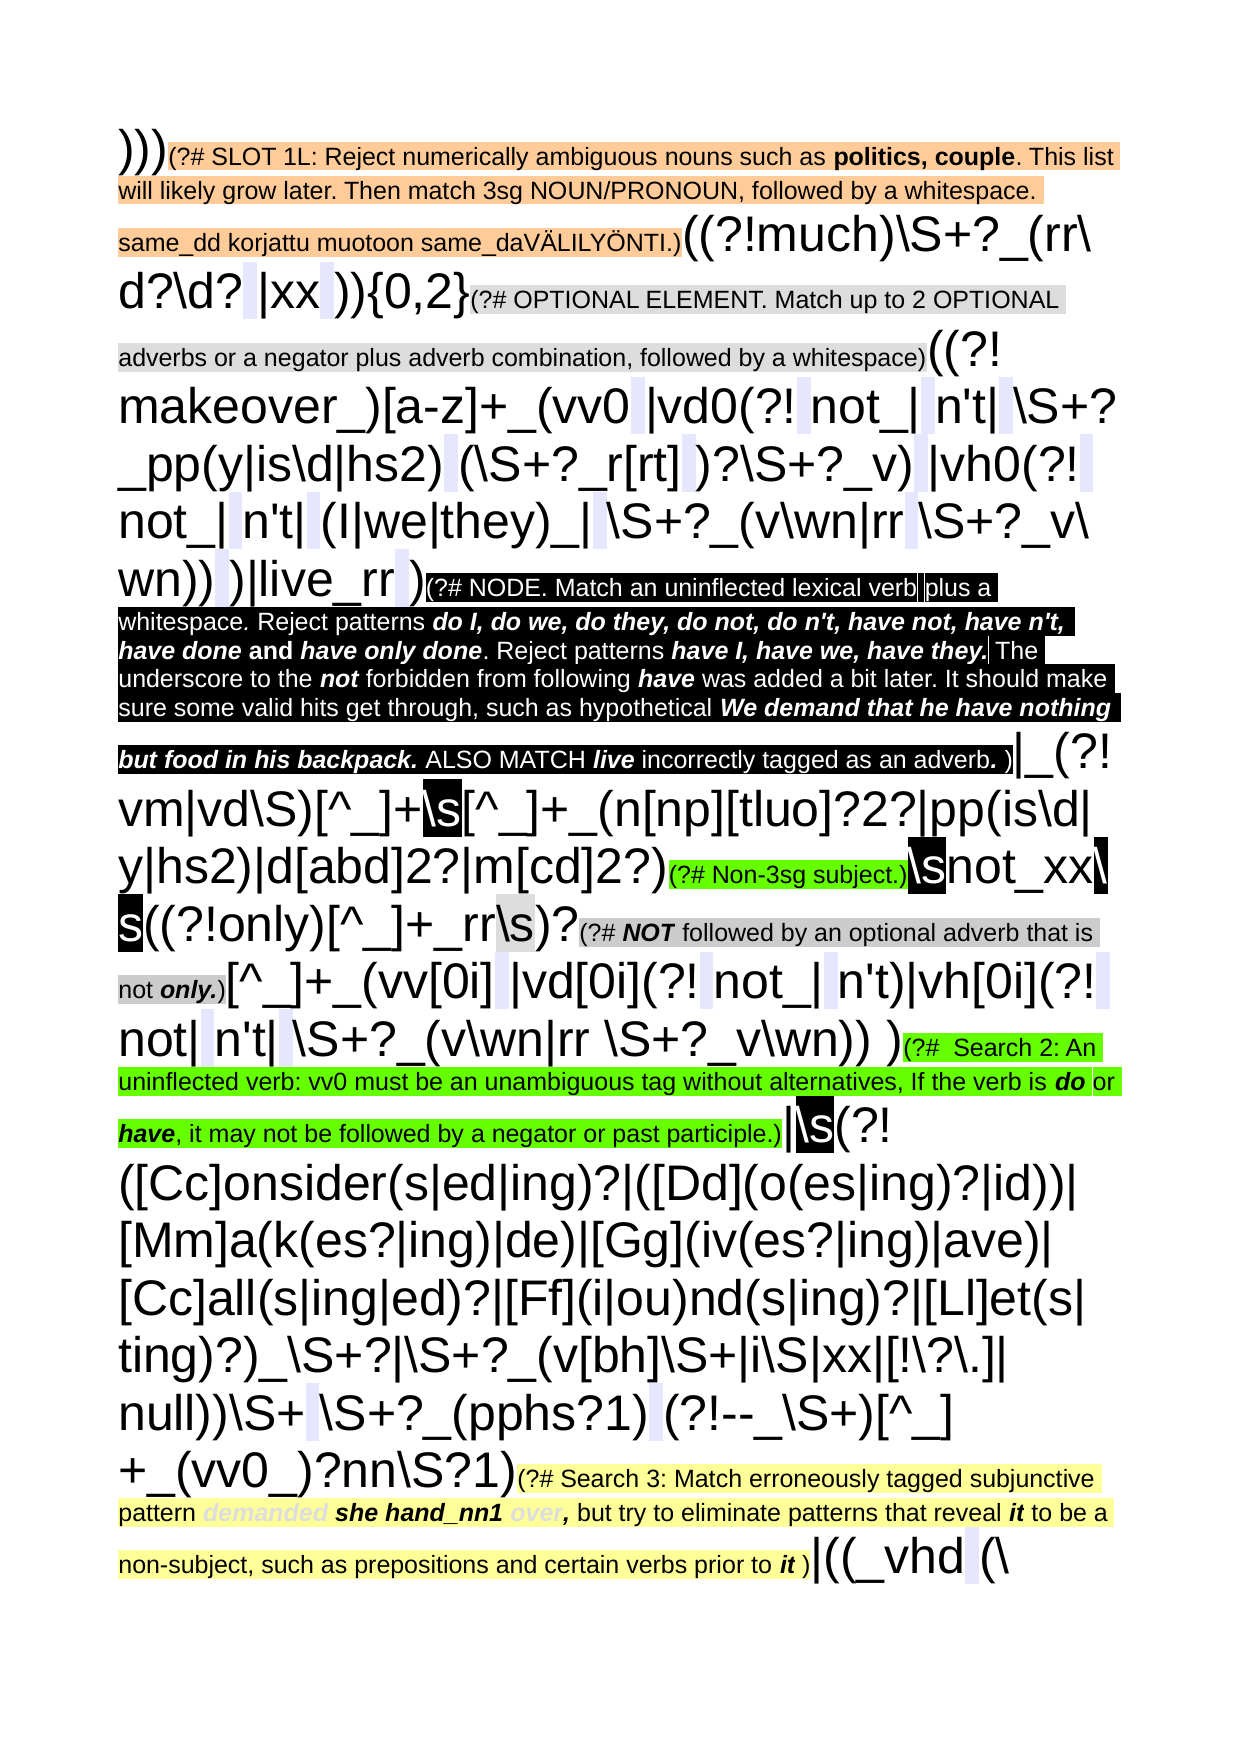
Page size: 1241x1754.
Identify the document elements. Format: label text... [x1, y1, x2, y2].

text (\s(?!\S+?_nn[ult]?2? \S+?_i\S \S+?_(a\S+|d\S+|m\S+) (?# Results of the . . ..)(\S+?_(jj[rt]?|md) \S+?_n\S+ \S+?_i\S \S+?_(a\S+|d\S+|m\S+) \S+?_(jj[rt]?|md)(?#Reject pattern results from the first round of the presidential election)|\S+?_nn1 \S+?_i\S \S+?_(a\S+|d\S+|m\S+) \S+?_nn1 \S+?_i\S(?#Reject pattern results from the office of the Superintendent of bankruptcy)|\S+?_n[np]1 \S+?_ge \S+?_nn1 \S+?_i\S \S+?_jj[rt]?(?#Reject pattern graduates with a master ’s degree in real estate)|\S+?_nnu \S+?_i\S \S+?_(a\S+|d\S+|m\S+) \S+?_n[npd]\d \S+?_ge(?#Reject pattern communities with 70 percent of the North ’s population .)|\S+?_jj[rt]? \S+?_mc \S+?_nnt2 of_io \S+?_nn1(?#Reject pattern people with a combined five decades of oil experience.))|(\S+?_(vm|vd[dz])|([Mm]a[kd][ei](s|ing)?|[Ll]et(s|ting)?)_vv\S) \S+?_(nnt?1|jj[rt]?) \S+?_nn\d? ,_, \S+?_(nnt?1|jj[rt]?) \S+?_nn\d? \S+?_cc \S+?_(nnt?1|jj[rt]?)(?#SLOT 9L STEP 2: Reject pattern makes morning coffee, after-work drinks and morning tea feel .)|(\S+?_(cs|rrq) \S+?_(ii|rg) \S+?_mc \S+?_nnu(\d+)? \S+?_nnu(\d+)? \S+?_i\S \S+?_n[np]\d? \S+?_i\S)(?#SLOT 9L STEP 3: Reject pattern While about 90 per cent of Inuit across Canada .)|(\S+?_vbr \S+?_(mc|da2) \S+?_nnt2 \S+?_(jjr|rrr) \S+?_csn \S+?_(a\S+|d\S+|m\S+) \S+?_da \S+?_jj[rt]?)(?#SLOT 9L STEP 3: Reject incorrectly tagged pattern are seven times higher than our own terrestrial-based toll connect_vv0 facilities.)|(\S+?_n\S+ \S+?_i\S \S+?_(a\S+|d\S+|m\S+) \S+?_n\S+ \S+?_ge \S+?_n\S+ \S+?_i\S \S+?_(a\S+|d\S+|m\S+))(?#SLOT 9L STEP 4: Reject erroneously tagged pattern produce from his uncle ’s farm at a Calgary market_vv0.))\S+(?#Close lookahead and advance to the next position)\s(?!(\S+?_nn2 \S+?_i\S \S+?_nn1 \S+?_\S*?nn1\S*? \S+?_i\S \S+?_(a\S+|d\S+|m\S+) \S+?_jj[rt]? \S+?_nn1)(?# SLOT 8L STEP1: Reject pattern clashes over budget cutting in the long term.)|(\S+?_nn2? \S+?_i\S \S+?_(a\S+|d\S+|m\S+) \S+?_nn1 \S+?_i\S \S+?_(a\S+|d\S+|m\S+) \S+?_\S*?jj[rt]?\S*? \S+?_nnt?1)(?#SLOT 8L STEP 2: Reject pattern investments in their portfolio within a given year.)|(\S+?_(nn2|d[abd]2) \S+?_(pnqs|cst) \S+?_\S*?vv0\S*? to_to \S+?_v\Si \S+?_i\S \S+?_(a\S+|d\S+|m\S+) \S+?_nn1)(?# Reject pattern directors who like to hover with the camera)|(\S+?_(\S*?nn2\S*?|\S*?d[abd]2\S*?) \S+?_(\S*?pnqs\S*?|\S*?ddq\S*?|\S*?cst\S*?) \S+?_\S*?vm\S*? \S+?_vvi \S+?_\S*?i\S*? \S+?_(a\S+|d\S+|m\S+) \S+?_(jj[rt]?|np1))(?#SLOT 8L STEP 4: Reject patterns streams that would grow in the new stadium.)|(\S+?_nn[ult]?2? \S+?_\S*?vv[ng]\S*? \S+?_i\S |(?#fork)(\S+?_n\S+ \S+?_i\S \S+?_n\S+ \S+_cc|\S+?_(a\S+|d\S+|m\S+) \S+?_nn1 \S+?_i\S \S+?_i\S))(?# SLOT 8L STEP 5: Reject patterns people held in servitude for sex or labor and members reeling from a spate of recent violence.)|(and_cc the_at \S+?_np1 \S+?_np1 \S+?_ge \S+?_n\S+1 \S+?_i\S)(?#SLOT 8L STEP 6: Reject pattern and the United States ’ role in it )|(\S+?_nn2? \S+?_i\S \S+?_(a\S+|d\S+|m\S+) \S+?_((?#fork1)jj[rt]? \S+?_nn\w?1 \S+?_i\S \S+?_jj[rt]?|(?#fork2)md \S+?_(da2|mc) \S+?_nnt2 \S+?_i\S))(?# SLOT 8L STEP 7: Reject pattern people with a greater feeling of personal control, measurements from the first 25 days of November)|(\S+?_vm \S+?_rr \S+?_i\S \S+?_(a\S+|d\S+|m\S+) \S+?_nn[a-z]?1 \S+?_i\S \S+?_(a\S+|d\S+|m\S+))(?#SLOT 8L STEP 8: Reject pattern will probably at the end of the day say .)|(\S+?_([!\.\?]|null) So_\S+ \S+?_(n\S+|d\S+) \S+?_vb\S+ \S+?_(a\S+) very_\S+? \S+?_md)(?#SLOT 8L STEP9: Reject erroneously tagged pattern <sentence end> So this was the very first movie score_vv0 .)|([Dd]o_\S+ \S+?_rr \S+?_i\S the_at \S+?_nn1 of_io \S+?_(a\S+|d\S+|m\S+))(?#SLOT 8L STEP10: Reject pattern do still at the end of the day have.)|((\S+?_(\S*?vm\S*?|vh\S|vd[zd])|n't_xx|([Hh]elp(s|ed|ing)?|[Ll]et(s|ting)?|[Mm]a(k(e(s)?|ing)|de)|[Ww]atch(e[sd]?|ing)?|[Hh]ear(s|d|ing)?)_vv\S+) \S+?_(a\S+|d\S+|m\S+) \S+?_np1 \S+?_cc \S+?_(a\S+|d\S+|m\S+) \S+?_nn1 \S+?_i\S)(?#SLOT 8L STEP11: Reject pattern could the ICC or a court like it .))\S+(?# Close lookahead and advance to next slot.)\s(?!(\S+?_(nn2?|d[abd]2) \S+?_i\S \S+?_(at1?|appge|dd1|jjr?) \S+?_(n[np]1|\S*?vv[ng]\S*?) ((?#fork 1)\S+?_(ge|ccb?|i\S) \S+?_(jj[rt]?|\S*?vv[ng]\S*?|appge) \S+?_nn1|(?#fork 2)\S+?_nd1 \S+?_i\S \S+?_np1))(?# SLOT 7L STEP1: Reject patterns tributes to the country's formidable industry, cultures of this buffeted but protected region, expressions of undying love for his wife, members of the community east of Windsor.)|(\S+?_(nn2?|d[abd]2) \S+?_(pnqs|ddq|cst) \S+?_v\S+ \S+?_(jj[rt]?|rr[rt]?) \S+?_(i\S) \S+?_(a\S+|d\S+|m\S+) \S+?_nn1)(?# SLOT 7L STEP 2: Reject pattern critics who are sympathetic to their cause, caregivers who live further from their parent)|(\S+?_nn2? \S+?_to \S+?_v\Si \S+?_\S*?i[fiow]\S*? \S+?_(a\S+|d\S+|m\S+) \S+?_jj[rt]? \S+?_nn1)(?#SLOT 7L STEP 3: Reject pattern investments to keep in a tax-sheltered account.)|((\S+?_(\S*?vm\S*?|vh\S|vdz)|n't_xx|([Hh]elp(s|ed|ing)?|[Ll]et(s|ting)?|[Mm]a(k(e(s)?|ing)|de)|[Ww]atch(e[sd]?|ing)?|[Hh]ear(s|d|ing)?)_vv\S+) \S+?_(a\S+|d\S+|m\S+|np1) \S+?_((?#fork1)(jj[rt]?|np1) \S+?_(jj[rt]?|ge) \S+?_nn1 \S+?_i\S|(?#fork2)np1 \S+?_np1 \S+?_nn1 \S+?_ge))(?# SLOT 7L STEP 4: Reject pattern let the new blue clay in Madrid, does Andrea Steinemann ’s relationship with Neuman, helping the LA county Sheriff ’s department try.)|(\S+?_(nn2?|d[abd]2) \S+?_(pnqs|ddq|cst) \S+?_(vbr|vh0) \S+?_vvn \S+?_i\S \S+?_(a\S+|d\S+|m\S+|nnb \S+?_n\S+1))(?# SLOT 7L STEP 5: Reject pattern women who have returned to the show. )|(\S+?_(nn2?|d[abd]2) \S+?_vv[gn] to_\S+ \S+?_(v\Si|jj[rt]?) \S+?_(i\S|cc) \S+?_(a\S+|d\S+|m\S+|jj[rt]?) \S+?_n\S1)(?# SLOT 7L STEP 6: Reject patterns businesses wanting to remain in the EU, opinions related to ethical or responsible consumption. )|(\S+?_vv\S \S+?_i\S \S+?_(nn2?|d[abd]2?|pn1?) \S+?_vvn \S+?_i\S \S+?_(a\S+|d\S+|m\S+))(?#SLOT 7L STEP 7: Reject erroneously tagged pattern apologise to anyone affected by the emergency work .)|(\S+?_vh\S \S+?_(a\S+|d\S+|m\S+) \S+?_jjr? \S+?_nn\S+ \S+?_i\S \S+?_(a\S+|d\S+|m\S+))(?#SLOT 7L STEP 8: Reject pattern many who have no direct connection to the war. )|(\S+?_i\S \S+?_at1? \S+?_jj[rt]? \S+?_nn1 \S+?_i\S \S+?_jjr?)(?#SLOT 7L STEP 9: Reject erroneously tagged pattern for the full force of radical climate change_vv0 .)|(and_cc \S+?_(a\S+|d\S+|m\S+) \S+?_jj[rt]? \S+?_nn\d? \S+?_i\S \S+?_jjr?)(?#SLOT 7L STEP 10: Reject pattern and their wide application in genetic research.)|(if_csw? \S+?_ppy \S+?_vbr \S+?_(a\S+|d\S+|m\S+) \S+?_jj\S+ \S+?_jj\S+)(?#SLOT 7L STEP 10: Reject imperative pattern if you’re a bona fide refugee find.)|(\S+?_(nn2?|d[abd]2) \S+?_i\S \S+?_np1 \S+?_cc \S+?_rp \S+?_(a\S+|d\S+|m\S+))(?#SLOT 7L STEP 11: Reject pattern people in Florida and around the country .))\S+(?# Close lookahead and match everything until the next whitespace.)\s(?!(\S+?_(\S*?nn2?\S*?|d[abd]2|mf) \S+?_i\S \S+?_((?#fork1)(a\S+|d\S+|m\S+|nnb|np1) \S+?_((?#fork1a)(jj[rt]?(_rr)?|\S*np1\S*) \S+?_(jj[rt]?|\S*np1\S*|ge) \S+?_nn1?|(?#fork1b)nn1 of_io|(?#fork1c)mc \S+?_np1)|(?#fork2)jj \S+?_nn1 \S+?_i\S|\S*?jj\S* \S+?_\S*?jj\S* \S+?_jj))(?# SLOT 6L STEP 1: Reject pattern organizations like the National Public Radio, reports from Dr. Tinker 's team, lawyers for Algerian living in Ottawa, odds of that kind of event, thirds of the 50 United States, nominees for best animated short film )|(\S+?_nn2 \S+?_(\S*v\S[nd]\S*|jj) \S+?_i\S \S+?_((?#fork1)(at1?|appge|d[ad]1|mc1) \S+?_jj[rt]? \S+?_n[np]1|(?#fork2)np1 \S+?_ge))(?# SLOT 6L STEP2: Reject pattern worms hatched in the small intestine, images available on Norad ’s website.)|(\S+?_(nn2|d[abd]2) \S+?_i\S \S+?_(a\S+|d\S+|m\S+) \S+?_nn1 \S+?_ge \S+?_nn1)(?# SLOT 6L STEP3: Reject pattern nominees on the board's list.)|(and_cc \S+?_((?#fork1)(a\S+|d\S+|m\S+) \S+?_((?#fork1a)nn1 \S+?_ge \S+?_jj[rt]? \S+?_nn1|(?#fork1b)\S*?jj\S* \S+?_\S*?vvn\S*? \S+?_jj[rt]?)|(?#fork2)i\S \S+?_appge \S+?_nn1 \S+?_i\S))(?# SLOT6L STEP4: Reject patterns and the child's crazy grandmother, and from their point of view make, and his long-banned Muslim Brotherhood.)|((\S+?_(\S*?vm\S*?|vh\S|vd[dz])|n't_xx|([Hh]elp(s|ed|ing)?|[Ll]et(s|ting)?|[Mm]a(k(e(s)?|ing)|de)|[Ww]atch(e[sd]?|ing)?|[Hh]ear(s|ed|ing)?)_vv\S) \S+?_(a\S+|d\S+|m\S+|pn1) \S+?_((jj[rt]?\S*|nn1) (\S+?_(\S*?jj\S*?|i\S)|like_\S+) \S+?_(\S*?jj[rt]?\S*?|np1) \S+?_n[np]1|np1 \S+?_nn1 \S+?_i\S))(?#SLOT6L STEP5: Reject patterns watch the bitter Republican presidential primary take, can a movie without spoken dialogue have, erroneously tagged pattern Would a guy like_vvi George Soros, will anything short of military action, does the Washington office of NASA)|((\S+?_(\S*?vm\S*?|vh\S|vd[dz])|n't_xx|([Hh]elp(s|ed|ing)?|[Ll]et(s|ting)?|[Mm]a(k(e(s)?|ing)|de)|[Ww]atch(e[sd]?|ing)?|[Hh]ear(s|d|ing)?)_vv\S) \S+?_(a\S+|d\S+|m\S+) \S+?_jj[rt]? \S+?_nn1 \S+?_i\S)(?# SLOT6L STEP6: Reject pattern how does a blind guy like this.)|(n't_xx \S+?_(a\S+|d\S+|m\S+) \S+?_np1 or_cc \S+?_nn[ult]?1)(?# SLOT 6 STEP 7: Reject pattern ca nt the NFL or Home Depot.)|(\S+?_(nn[ult]?2?|dd2) \S+?_(pnqs|ddq|cst) \S+?_v[vh][0d] \S+?_((?#fork1)i\S \S+?_(a\S+|d\S+|m\S+|\S*?jj[rt]?\S*?)|(?#fork2)v[vd]n \S+?_i\S))(?# SLOT 6 STEP 8: Reject pattern people who go into public office.)|([Ll]isten(s|ing|ed)?_vv\S to_ii \S+?_(a\S+|d\S+|m\S+) \S+?_(jj[rt]?|md) \S+?_(jj[rt]?|md))(?# SLOT 6 STEP 9: Reject pattern listen to the next big guy speak.)|((\S+?_(\S*?vm\S*?|vh\S|vdz)|n't_xx|([Hh]elp(s|ed|ing)?|[Ll]et(s|ting)?|[Mm]a(k(e(s)?|ing)|de)|[Ww]atch(e[sd]?|ing)?|[Hh]ear(s|d|ing)?|[Ff]e(els?(ing)?|lt))_vv\S) \S+?_(a\S+|d\S+|m\S+) \S+?_nn\d? \S+?_i\S \S+?_(a\S+|d\S+|m\S+))(?#SLOT 6 STEP 10: Reject pattern let the uncertainty over his future, felt the spirit of the Stampede.)|(and_cc \S+?_(a\S+|d\S+|m\S+) \S+?_n\S+1 \S+?_i\S \S+?_np1)(?#SLOT 6 STEP 11: Reject pattern and the fisherman in Nova Scotia. )|((\S+?_(\S*?vm\S*?|vh\S|vd[dz])|n't_xx|([Hh]elp(s|ed|ing)?|[Ll]et(s|ting)?|[Mm]a(k(e(s)?|ing)|de)|[Ww]atch(e[sd]?|ing)?|[Hh]ear(s|ed|ing)?)_vv\S) \S+?_rr21 \S+?_rr22 \S+?_pn1 \S+?_i\S)(?# SLOT 6L STEP 12: Reject pattern make just about anyone except Zeb .)|(\S+?_(nn2?|d[abd]2) \S+?_i\S \S+?_n[np]\d? \S+?_ge \S+?_jj[rt]?)(?# SLOT 6L STEP 13: Reject pattern enemies of God ’s natural creation .)|(\S+?_(nn2?|d[abd]2) \S+?_vvg \S+?_rp \S+?_i\S \S+?_(a\S+|d\S+|m\S+))(?#SLOT 6L STEP 14: Reject pattern paths leading off to the side .)|(\S+?_vm \S+?_r\S \S+?_cc \S+?_i\S \S+?_jjr?)(?# SLOT 6L STEP 15: Reject pattern can sometimes and with great difficulty .)|(\S+?_([\.\?!:]|null) \S+?_((?#fork1)ex \S+?_vbz \S+?_r[rt] \S+?_(a\S+|d\S+|m\S+)|(?#fork2)n[np]1 \S+?_jj[rt]? \S+?_i\S \S+?_jj[rt]?|(?#fork3)pph1 \S+?_vb\S+ \S+?_(a\S+|d\S+|m\S+) \S+?_jj[rt]?))(?#SLOT 6L STEP 18: Reject incorrectly tagged patterns <sentence end> There is always a wine spill_vv0 and null Ottawa unprepared for major oil spill_vv0., <colon> it is an excellent stress reliever.)|(\S+?_rp \S+?_i\S \S+_nnt?2? \S+?_i\S \S+?_a\S+)(?# SLOT 6L STEP 16: Reject erroneously tagged pattern down within days of its July launch_vv0 .)|(\S+?_v[bv]\S+ \S+?_i\S \S+?_n[np]t?\d? \S+?_ge \S+?_jj[rt]?)(?#SLOT 6L STEP 17: Reject erroneously tagged pattern run into BP ’s massive oil spill_vv0 .)|(are_vbr \S+?_v[vd]g \S+?_jj[rt]? \S+?_ii21 \S+?_ii22)(?#SLOT 6L STEP17: Reject incorrectly tagged pattern rivers are running high because of snow melt_vv0 )|(and_cc \S+?_jjr? \S+?_nn1 \S+?_np1 \S+?_np1 each_dd1)(?#SLOT 6L STEP18: Reject pattern and rhythmic gymnast Alexandra Orlando each.)|(\S+?_(pnqs|cst|ddq) \S+?_(vbr|vv0) \S+?_jj[rt]? \S+?_i\S \S+?_np1)(?#SLOT 6L STEP 19: Reject pattern who are close to Bobby Brown .)|(\S+?_cs(_rrq)? \S+?_(a\S+|d\S+|m\S+) \S+?_nn1 of_io \S+?_nn1)(?#SLOT 6L STEP 20: Reject pattern when our institution of law enforcement do .)|(\S+?_vv\S \S+?_i\S \S+?_n[np]1\S* \S+?_i\S \S+?_(a\S+|d\S+|m\S+))(?#SLOT 6L STEP 21: Reject pattern voted for Obama on the first go_vv0 around .))\S+(?# Close the lookahead and match everything until a whitespace.)\s(?!((and_cc \S+?_(at1?|appge|mc1|\S*jj\S*|n[np]1) \S+?_(i\S|\S*np1\S*|\S*jj\S*) \S+?_(at1?|appge|d[ad]1|mc1|jj|i\S|np1) \S+?_n[np]1)(?# SLOT 5L STEP 1. Reject patterns and knowledge of the issue, and Henry Waxman of California, and literature of French Canada BUT MATCH and the attached practice facility.)|(\S+?_(nn2?(_\S+)?|d[da]2?) \S+?_(i\S|rr|vvn) \S+?_((?#fork1)(a\S+|d\S+|m\S+|n[pd]\d?|i\S(_r[lp]@?)?|\S*?jj\S*?|r[lp]) \S+?_(at1?|j\S+|\S*np1\S*|ge|da|ii) \S+?_(n[a-z]+1?)|(?#fork2)nn1 \S+?_i\S))(?# SLOT 5L STEP 2. Reject the patterns rumors in the art world, monsters in my dark basement, rebels in Syria 's south, those in the inner circle, visitors from around the world, houses in downtown Buenos Aires, coctail haunts all over the city, pictures from inside the warehouse, cars sold in the UK, drivers held up in traffic, forms of identification in Canada.)|(\S+?_(nn2?(_\S+)?|d[da]2?) \S+?_((?#fork1)(pnqs|cst) \S+?_\S*vv0\S* \S+?_i\S \S+?_n[np]1|(?#fork2)vvg \S+?_i\S \S+?_np1))(?#SLOT 5L STEP 3. Reject patterns civilians who remain in Afganistan, people living in Greater Vancouver.)|((\S+?_(\S*?vm\S*?|vh\S|vd[dz])|n't_xx|([Hh]elp(s|ed|ing)?|[Ll]et(s|ting)?|[Mm]a(k(e(s)?|ing)|de)|[Ww]atch(e[sd]?|ing)?|[Hh]ear(s|ed|ing)?)_vv\S) \S+?_((?#fork1)(a\S+|d\S+|jj) (\S+?_(jj[rt%@]?|vvg|np1)|very_rg) \S+?_(n(p1|nl1)|jj|da) \S+?_n\S+?1 \S+?_vv0|(?#fork2)nn1 \S+?_nnb \S+?_np1 \S+?_np1))(?# SLOT 5L STEP 4. Reject patterns helped the outstanding Czech goalkeeper and watched the surging new prospect, let your very own father, did the Wall Street Journal, does Attourney General Eric Holder)|(\S+?_(nn2?|d[ab]2?) \S+?_(v\S*\S[ng]\S*|cc) \S+?_\S*?(i\S\S*?|a\S+) \S+?_(at1?|appge|d[ab]1|mc1|jj[rt]?) \S+?_nn1))(?#SLOT 5L. STEP 4. Reject patterns records examined by the council, people getting off the ride, families nor the medical world.)|((\S+?_(\S*?vm\S*?|vh\S|vd[dz])|n't_xx|([Hh]elp(s|ed|ing)?|[Ll]et(s|ting)?|[Mm]a(k(e(s)?|ing)|de)|[Ww]atch(e[sd]?|ing)?|[Hh]ear(s|ed|ing)?|[Ff]e(els?(ing)?|lt))_vv\S) \S+?_(at1?|appge|d[abd]\d?) ((or_cc)|(\S+?_n\S+)) \S+?_(ge|appge|i\S) \S+?_n[np]1)(?# SLOT 5L STEP 5: Reject pattern have the baby 's father provide, felt the flicker of strength grow.)|((\S+?_(\S*?vm\S*?|vh\S|vdz)|n't_xx|([Hh]elp(s|ed|ing)?|[Ll]et(s|ting)?|[Mm]a(k(e(s)?|ing)|de)|[Ww]atch(e[sd]?|ing)?|[Hh]ear(s|ed|ing)?|[Ff]e(els?(ing)?|lt))_vv\S) \S+?_rr \S+?_(a\S+|d\S+|m\S+) \S+?_jj[rt]?)(?#SLOT 5L STEP 6: Reject pattern make even a hot soup seem.)|([Ll]isten(s|ing|ed)?_vv\S to_ii \S+?_(a\S+|d\S+|m\S+|nnb) \S+?_(jj[rt])?|md|np1)(?# SLOT 5L STEP 7: Reject pattern listen to the big guy speak, listen to dr. Mike Pearce speak)|(\S+?_nn\S+ \S+?_i\S \S+?_(a\S+|d\S+|m\S+) \S+?_jj[rt]?)(?# SLOT 5L STEP 8: Reject erroneously tagged pattern access to the wider EU market )|(\S+?_(nn2?|d[abd]2) \S+?_(i\S(31)?|vvn) \S+?_(jj[rt]?|i\S(32)?) \S+?_(i\S(33)?|a\S+|d\S+|m\S+))(?# SLOT 5L STEP 9: Reject patterns speakers from closer to home include, arguments in favour of Brexit get, experiences examined in this article .)|(\S+?_v\S+ \S+?_rp \S+?_i\S \S+?_(a\S+|d\S+|m\S+))(?# SLOT 5L STEP 7: Reject erroneously tagged pattern turned back to the landing form_VV0 .)|(and_cc \S+?_(a\S+|d\S+|m\S+) \S+?_n[np]t?1 \S+?_i\S)(?# SLOT 5L STEP 8: Reject pattern and a bit of fuel .)|(\S+?_vm \S+?_xx \S+?_i\S \S+?_(a\S+|d\S+|m\S+))(?# SLOT 5L STEP 8: Reject pattern they would not for the world want .)|(\S+?_vm \S+?_vvi \S+?_cc \S+?_i\S)(?#SLOT 5L STEP 8: Reject pattern might believe and in fact remember .)|((n't_xx|\S+?_(vm|vh\S|vd[dz])|([Hh]elp(s|ed|ing)?|[Ll]et(s|ting)?|[Mm]a(k(e(s)?|ing)|de)|[Ww]atch(e[sd]|ing)?|[Hh]ear(s|ed|ing)?|[Ff]e(els?(ing)?|lt))_vv\S) \S+?_(dd\d?|n\S+1|pn1) \S+?_(i\S|mc) \S+?_(a\S+|d\S+|m\S+|nnu))(?# SLOT 5L STEP 9: Reject patterns Does anybody from this generation , does that 35 percent rate)|((\S+?_(vm|vd[dz]|vh\S)|([Mm]a[kd][ei](s|ing)?|[Ll]et(s|ting)?)_vv\S) \S+?_(a\S+|d\S+|m\S+) \S+?_nn1 \S+?_(cc|i\S))(?#SLOT 5L STEP 10: Reject pattern have a pharmacist or doctor check, will the outcome on Tuesday.)|(\S+?_i\S \S+?_(a\S+|d\S+|m\S+) \S+?_(jj[rt]?|nn1) \S+?_(jj[rt]?|nnt1|ge))(?#SLOT 5L STEP 11: Reject incorrectly tagged patterns on a lonely Christmas Eve shift_vv0, for your company’s RRSP plan_vv0)|(\S+?_vd\S \S+?_(a\S+|d\S+|m\S+) \S+?_jjr? \S+?_(jjr?|nn1))(?#SLOT 5L STEP 12: Reject erroneously tagged pattern do a fecal occult blood test_vv0 .)|(\S+?_([\.\?!,]|null) (\S+?_(a\S+|d\S+|m\S+) \S+?_n[np]1 \S+?_ge|(?#fork)\S+?_cc \S+?_r[rt] \S+?_(a\S+|d\S+|m\S+)))(?#SLOT 5L STEP 13: Reject pattern <sentence end> The Keg ’s management say, , and often the RCMP)|(\S+?_ex \S+?_vm be_vbi \S+?_(a\S+|d\S+|m\S+|jjr?))(?#SLOT 5L STEP 14: Reject incorrectly tagged pattern There will be considerable property damage_vv0 .)|(\S+?_(null|[,!\?\.]) \S+?_(csa?|ccb?) ((?#fork 1)\S+?_(a\S+|d\S+|m\S+) \S+?_jj[rt]?|(?#fork 2)\S+?_nn1 \S+?_i\S))(?#SLOT 5L STEP 15: Reject incorrectly tagged patterns , as a pretrial plea deal_vv0 and. But University of Windsor graduate_vv0)|(\S+?_([!\.\?]|null) \S+?_cs \S+?_(a\S+|d\S+|m\S+) \S+?_(md|jj[rt]?))(?#SLOT 5L STEP 16: Reject pattern <sentence end> After the first frost dig up .)|(\S+?_vvz to_\S+? \S+?_v\Si \S+?_(a\S+|d\S+|m\S+))(?#SLOT 5L STEP 17: Reject erroneously tagged pattern other sports figures_vvz to earn the honor include.)|(\S+?_ddq \S+?_np1(_nn1)? \S+?_cc \S+?_np1\S*)(?#SLOT 5L STEP 18: Reject what Biden or Secretary Clinton do )|([Tt]o_\S+ \S+?_rr \S+?_i\S \S+?_jj\S*)(?#SLOT 6L STEP 19 : Recejt pattern to simply through executive order ignore .)|(do_vd0 n[o']t_xx \S+?_vvi \S+?_i\S)(?#SLOT 6L STEP20: Reject sloppily punctuated tag question pattern do n’t disagree with that do you.))\S+(?# close lookahead and advance to next slot)\s(?!((and_cc|n't_xx|\S+?_(vm|vh\S|vd[dz])|([Hh]elp(s|ed|ing)?|[Ll]et(s|ting)?|[Mm]a(k(e(s)?|ing)|de)|[Ww]atch(e[sd]|ing)?|[Hh]ear(s|ed|ing)?|[Ff]e(els?(ing)?|lt))_vv\S) \S+?_(n\S+?1@?|pn1|a\S+|d\S+|rr|i\S|nnb|mc1) \S+?_(\S*np1\S*|\S*jj\S*|i\S|d[ad]|ge|rg|m[dc]) (\S+?_(n[np]1|da|pph1)|each_))(?# SLOT 4L STEP 1. Reject the patterns making this ping-sized space feel could OR help OR does the United States establish, make the former church conform, and the Obama campaign, and Southwest DeKalb each, watch Grace’s birth live, have its new base open, provided you should in any way want.)|(\S+?_((nn2?|d[da]2?)|pp(is\d|h2|[\.\?!])) \S+?_((?#fork)\S*?i\S\S*? \S+?_(a\S+|d\S+|m\S+|nnb|n[np]t?1|ii22) \S+?_n\S+1|(?#fork)(pnqs|cst) \S+?_i\S))(?# SLOT 4L STEP 2. Apparently this is meant to reject the patterns we as a family, I as a chairman, robbers in the south, we in law enforcement, employees who in Chicago get.)|([Ll]isten(s|ing|ed)?_vv\S to_ii \S+?_(a\S+|d\S+|m\S+|nnb))(?# SLOT 4L STEP 3: Reject pattern listen to the jungle speak, listen to Mr. Romney speak)|(\S+?_(nn2?|d[abd]2) \S+?_(i\S|\S*?vv[ng]\S*?|rl|jj) \S+?_(np1|i\S))(?# SLOT 4L STEP 4: Reject patterns networks developed by Yammer, Reports discovered on Sunday.)|((\S+?_(\S*?vm\S*?|vh\S|vdz)|n't_xx|([Hh]elp(s|ed|ing)?|[Ll]et(s|ting)?|[Mm]a(k(e(s)?|ing)|de)|[Ww]atch(e[sd]?|ing)?|[Hh]ear(s|ed|ing)?)_vv\S) \S+?_vvg \S+?_(a\S+|d\S+|m\S+))(?# SLOT 4L STEP 5: Reject pattern made playing the game look.)|((<p>|\S+?_[!\.\?]) ['"]_['"] \S+?_(a\S+|d\S+|m\S+|nnb) \S+?_n\S+1)(?# SLOT 4L STEP 6: Reject pattern <sentence end> <quotation mark> The public want )|(\S+?_(vd[dz]|vm) \S+?_(a\S+|d\S+|m\S+|nnb) \S+?_(jj[rt]?|np[dm]?\d?|i\S|dd1|md) \S+?_(n\S+1|d[ad]1))(?# SLOT 4L STEP 6: Reject pattern did OR would some ancient Egyptian complain, does any of this involve, does all this money go, would this next jury reach.)|(\S+?_vvd \S+?_i\S \S+?_(a\S+|d\S+|m\S+))(?#SLOT 4L STEP 7: Reject incorrectly tagged pattern the company said in a trading update_vv0. )|((<p>|[!\.\?]_[!\.\?]) \S+?_n\S+ \S+?_ge)(?# SLOT 4L STEP 8: Reject pattern <sentence break> Entity ’s family insist.)|(\S_\( \S+?_i\S \S+?_(jj[r]?|dar))(?# SLOT 4L STEP 9: Reject erroneously tagged pattern <open parenthesis> in American fiction hope and pattern <open parenthesis> for more information see .)|(([Gg][eo]t(en)?_\S+|\S+?_vb\S+) \S+?_vvn \S+?_i\S)(?# SLOT 4L STEP 10: Reject erroneously tagged pattern got turned into car tire_VV0 mush .)|(\S+?_vv\S \S+?_rp \S+?_(a\S+|d\S+|m\S+))(?# SLOT 4L STEP 11: Reject incorrectly tagged pattern picked up an ice pick_vv0 .)|(\S+?_([!\.\?,]|null) \S+?_(ccb|at1?|np1) \S+?_(a\S+|d\S+|m\S+|jjr?|,))(?# SLOT 4L STEP 12: Reject incorrectly tagged patterns <sentence end> But the birch bark_vv0, . An internal agency alert_vv0.)|(,_, \S+?_csa? \S+?_(a\S+|d\S+|m\S+))(?#SLOT 4L STEP 13: Rehect incorrectly tagged pattern ,_, as a government usher_vv0 )|(\S+?_([,!\.\?]|null) \S+?_n[np]t?1 :_:)(?# SLOT 4L STEP 14: Reject incorrectly tagged pattern <sentence end> Buzzword : lether_vv0 .)|(\S+?_(pnqs|cst) \S+?_v[vd]0 \S+?_(a\S+|d\S+|m\S+|n\S+|jj[rt]?|i\S(_rp@?)?))(?# SLOT 4L STEP 15: Reject pattern moms-to-be who do low-impact exercise, who fall in love have)|(\S+?_i\S \S+?_(a\S+|d\S+|m\S+|jjr? \S+?_np\d \S+?_nn1))(?# SLOT 4L STEP 16: Reject incorrectly tagged pattern against former CBC radio host_vv0 Jim Lampley .)|(\S+?_r[rtl] \S+?_i\S \S+?_(a\S+|d\S+|m\S+))(?#SLOT 4L STEP 17: Reject incorrectly tagged pattern even with the name change_vv0 .)|(\S+?_vm \S+?_i\S \S+?_(a\S+|d\S+|m\S+))(?#SLOT 4L STEP 18: Reject pattern would at this point draw .)|(\S+?_ex \S+?_vb\S+ \S+?_(a\S+|d\S+|m\S+))(?#SLOT 4L STEP 19: Reject incorrectly tagged pattern There was one job open_vv0.)|(\S+?_vvz \S+?_i\S \S+?_(a\S+|d\S+|m\S+))(?#SLOT 4L STEP 20: Reject incorrectly tagged pattern recent government moves_vvz on that front have .)|(\S+?_(rr|dd)q \S+?_(vm|vd[zd]) \S+?_(nn1|vvi))(?# SLOT 4L STEP 21: Reject potentially erroneously tagged pattern How could design_vvi thinking solve .)|(\S+?_ddq \S+?_(vm|vb\S+) \S+?_(a\S+|d\S+|m\S+))(?#SLOT 4L STEP 22: Reject erroneously tagged pattern What is her double take_vv0 .)|(n't_xx that_cst \S+?_(da1?|jj[rt]?))(?#SLOT 4L STEP 23: Reject erroneously tagged pattern would n’t that_cst same thing happen .)|(\S+?_ddq \S+?_nn1 of_io \S+?_nn[a-z]?1 (do|have)_)(?#SLOT 4L STEP24: Reject pattern What kind of response have you .)|(\S+?_(vm|vd\S) \S+?_pn1 like_\S+ \S+?_dd1)(?#SLOT 40 STEP25: Reject erroneously tagged pattern does something like this happen.))\S+(?#Close the lookahead and move to the next position)\s(?!(and_cc \S+?_(a\S+|d\S+|m\S+|n\S+|jj[rt]?))(?# SLOT 3L STEP 1. Reject the pattern and the NN1, and carved entryway.)|((\S+?_(n[np][lu]?2?(_\S+)?|d[da]2?)|[Tt]eam_nn1) \S+?_i\S \S+?_(n[a-z]+1?|dd1|pph1))(?# SLOT 3L STEP 2. Reject the patterns those in Brazil, many in England, dollars in fraud, the team behind Bakerie, games like that.)|((\S+?_(\S*?vm\S*?|vh\S|vd[zd])|n't_xx|([Hh]elp(s|ed|ing)?|[Ll]et(s|ting)?|[Mm]a(k(e(s)?|ing)|de)|[Ww]atch(e[sd]?|ing)?|[Hh]ear(s|d|ing)?|[Gg][eo]t(en)?|[Ff]e(els?(ing)?|lt))_vv\S|[Ww]ill_\S+) \S+?_(a\S+|d\S+|m\S+|n\S+|jj[rt]?|fw) \S+?_(n[ndp]l?1|pn1))(?# SLOT 3L STEP 3. Reject patterns have my assistant bring, let the president see, make the money count, watch his son suffer etc.)|(to_\S+ \S+?_(mc1|dd1?) \S+?_nnt1|(?#fork)(\S+?_(vm|v[dv][dz0]|nn2|pp(is\d|hs2)|[\.\?!])|which_ddq) \S+?_i\S \S+?_n[np]1)(?#SLOT 3L STEP 4: Reject patterns to one day become, you in turn contribute, doctors in turn help, would in fact go and also the incorrectly tagged sequence reports_vvz in Israel.)|([Ll]isten(s|ing|ed)?_vv\S to_ii \S+?_n[np]1)(?# SLOT 3L STEP 5: Reject pattern listen to Mike speak.)|((\S+?_[!\.\?"]|if_cs|<p>(_null)?) \S+?_(a\S+|d\S+|m\S+|jj|"|csa?|n[np]1|zz1) \S+?_n\S+1)(?# SLOT3L STEP 6: Reject pattern . The Treasury say, and the old-fashioned subjunctive triggered by IF. )|(\S+?_nn2? (a|an)_at1 \S+?_nnt1)(?# SLOT3L STEP7: Reject pattern 102 people a year lose.)|(\S+?_(ddq|rrq|cs(?=\W)) \S+?_(a\S+|d\S+|m\S+|jj[rt]?|vbz))(?#SLOT 3L STEP 8: Reject patterns, one of them erroneously tagged, what the group call, why Inuit youth, how ’s he look.)|([Nn]o_\S+ one_\S+ will_\S+)(?# SLOT 3L STEP 9: Reject the erroneously tagged sequence no one will_nn1 )|([Hh]ow_\S+ \S+?_d\S+)(?#SLOT 3L STEP10: Reject pattern how much money have you ... .)|(\S+?_ddq [^_]+_vbz [^_]+_dd1)(?#SLOT 3L STEP 11: Reject wrongly tagged pattern what ’s_vbz this do .))\S+(?# Then advance to the next slot)\s(?!and|n't|[Hh]elp(s|ed|ing)?|[Ll]et(s|ting)?|[Mm]a(k(e(s)?|ing)|de)|[Ww]atch(e[sd]?|ing)?|[Hh]ear(s|d|ing)?|[Ff]e(els?(ing)?|lt)|<p>)\S+?_(?!cs[nw]? |vm |vh\S |[\.\?!] |fo |null |ddqv? |vd[dz] |(nn2|pp(is2|hs2|[\.\?!])) each)\S+(?# SLOT 2L. Reject and, modals, the negative contraction, verbs that take NP plus BARE INFINITIVE complements, the hashtag, does, and the patterns they each, we each, victims each. Reject terminal punctuation because it’s not possible for a MS to occur only 2 words into a new sentence. Reject the IF-subjunctive with simple subjects.)\s(((?<=the_at )\S+?_md )|(?!\w*?politics|couple|team_|Arsenal|--_nn1(_jj)?|that_cst)(same_da |\S+?_(n\w+1(_n\w+1@?)? |pn1 |pphs?1 |d[ad]1 |mc1 )))(?# SLOT 1L: Reject numerically ambiguous nouns such as politics, couple. This list will likely grow later. Then match 3sg NOUN/PRONOUN, followed by a whitespace. same_dd korjattu muotoon same_daVÄLILYÖNTI.)((?!much)\S+?_(rr\d?\d? |xx )){0,2}(?# OPTIONAL ELEMENT. Match up to 2 OPTIONAL adverbs or a negator plus adverb combination, followed by a whitespace)((?!makeover_)[a-z]+_(vv0 |vd0(?! not_| n't| \S+?_pp(y|is\d|hs2) (\S+?_r[rt] )?\S+?_v) |vh0(?! not_| n't| (I|we|they)_| \S+?_(v\wn|rr \S+?_v\wn)) )|live_rr )(?# NODE. Match an uninflected lexical verb plus a whitespace. Reject patterns do I, do we, do they, do not, do n't, have not, have n't, have done and have only done. Reject patterns have I, have we, have they. The underscore to the not forbidden from following have was added a bit later. It should make sure some valid hits get through, such as hypothetical We demand that he have nothing but food in his backpack. ALSO MATCH live incorrectly tagged as an adverb. )|_(?!vm|vd\S)[^_]+\s[^_]+_(n[np][tluo]?2?|pp(is\d|y|hs2)|d[abd]2?|m[cd]2?)(?# Non-3sg subject.)\snot_xx\s((?!only)[^_]+_rr\s)?(?# NOT followed by an optional adverb that is not only.)[^_]+_(vv[0i] |vd[0i](?! not_| n't)|vh[0i](?! not| n't| \S+?_(v\wn|rr \S+?_v\wn)) )(?# Search 2: An uninflected verb: vv0 must be an unambiguous tag without alternatives, If the verb is do or have, it may not be followed by a negator or past participle.)|\s(?!([Cc]onsider(s|ed|ing)?|([Dd](o(es|ing)?|id))|[Mm]a(k(es?|ing)|de)|[Gg](iv(es?|ing)|ave)|[Cc]all(s|ing|ed)?|[Ff](i|ou)nd(s|ing)?|[Ll]et(s|ting)?)_\S+?|\S+?_(v[bh]\S+|i\S|xx|[!\?\.]|null))\S+ \S+?_(pphs?1) (?!--_\S+)[^_]+_(vv0_)?nn\S?1)(?# Search 3: Match erroneously tagged subjunctive pattern demanded she hand_nn1 over, but try to eliminate patterns that reveal it to be a non-subject, such as prepositions and certain verbs prior to it )|((_vhd (\w+_rr\w? )?(?!made|helped|let|felt|watched)\w+_v[bv]n |(?<![!\?\.>]) (?!made|helped|let|watched|felt)[^_]+_v[bv]d\w?(_v[bv]n)?(?! doing_) )(?# Search 4 begins: Match a verb phrase in the past or past perfect tense)((?!([<!;:,"'\.\?\(-]-?|\S+?_(\w\wq\w?|ccb?|cs[anw_ ]|v[bhv][rz]|-)|by_|\S+?_vvn \S+?_i\S \S+?_(a\S+|d\S+|m\S+) \S+?_nn\S+ \S+?_vv0(?#Reject wrongly tagged pattern overlooked on the nominees list_vv0.)|\S+?_xx \S+?_vvn \S+?_i\S \S+?_(a\S+|d\S+|m\S+) \S+?_jj[rt]? \S+?_nn2 \S+?_vv0(?#Reject wrongly tagged pattern was not added to the toxic substances list_vv0.)|(help(ing)?|let(ting)?|ma(k(e|ing))|watch(ing)?|hear(ing)?|feel(ing)?)_vv[ig](?#Reject causative verbs)))\S+?_\S+\s){0,5}(?# Match 0 to 5 tokens that are not terminal punctuation, quotation marks, subordinators other than that, etc)(?<!vm )(?<!as_cs31 long_cs32 as_cs33 )(?<!vh0 )(?<!watching_vvg )(?<!so_rr )(?<!therefore_rr )(?!same_)\S+?_(n[np][tluo]?2?|pp(is\d|y|hs2)|d[abd]2?|m[cd]2?)(?# Match a non-3sg subject.) (?!need_)[^_]+_(vv0 |vd0(?! not_| n't)|vh0(?! not| n't| \S+?_(v\wn|rr \S+?_v\wn)) ))(?# Match a NON-PAST verb phrase.) [118, 118, 1122, 1613]
